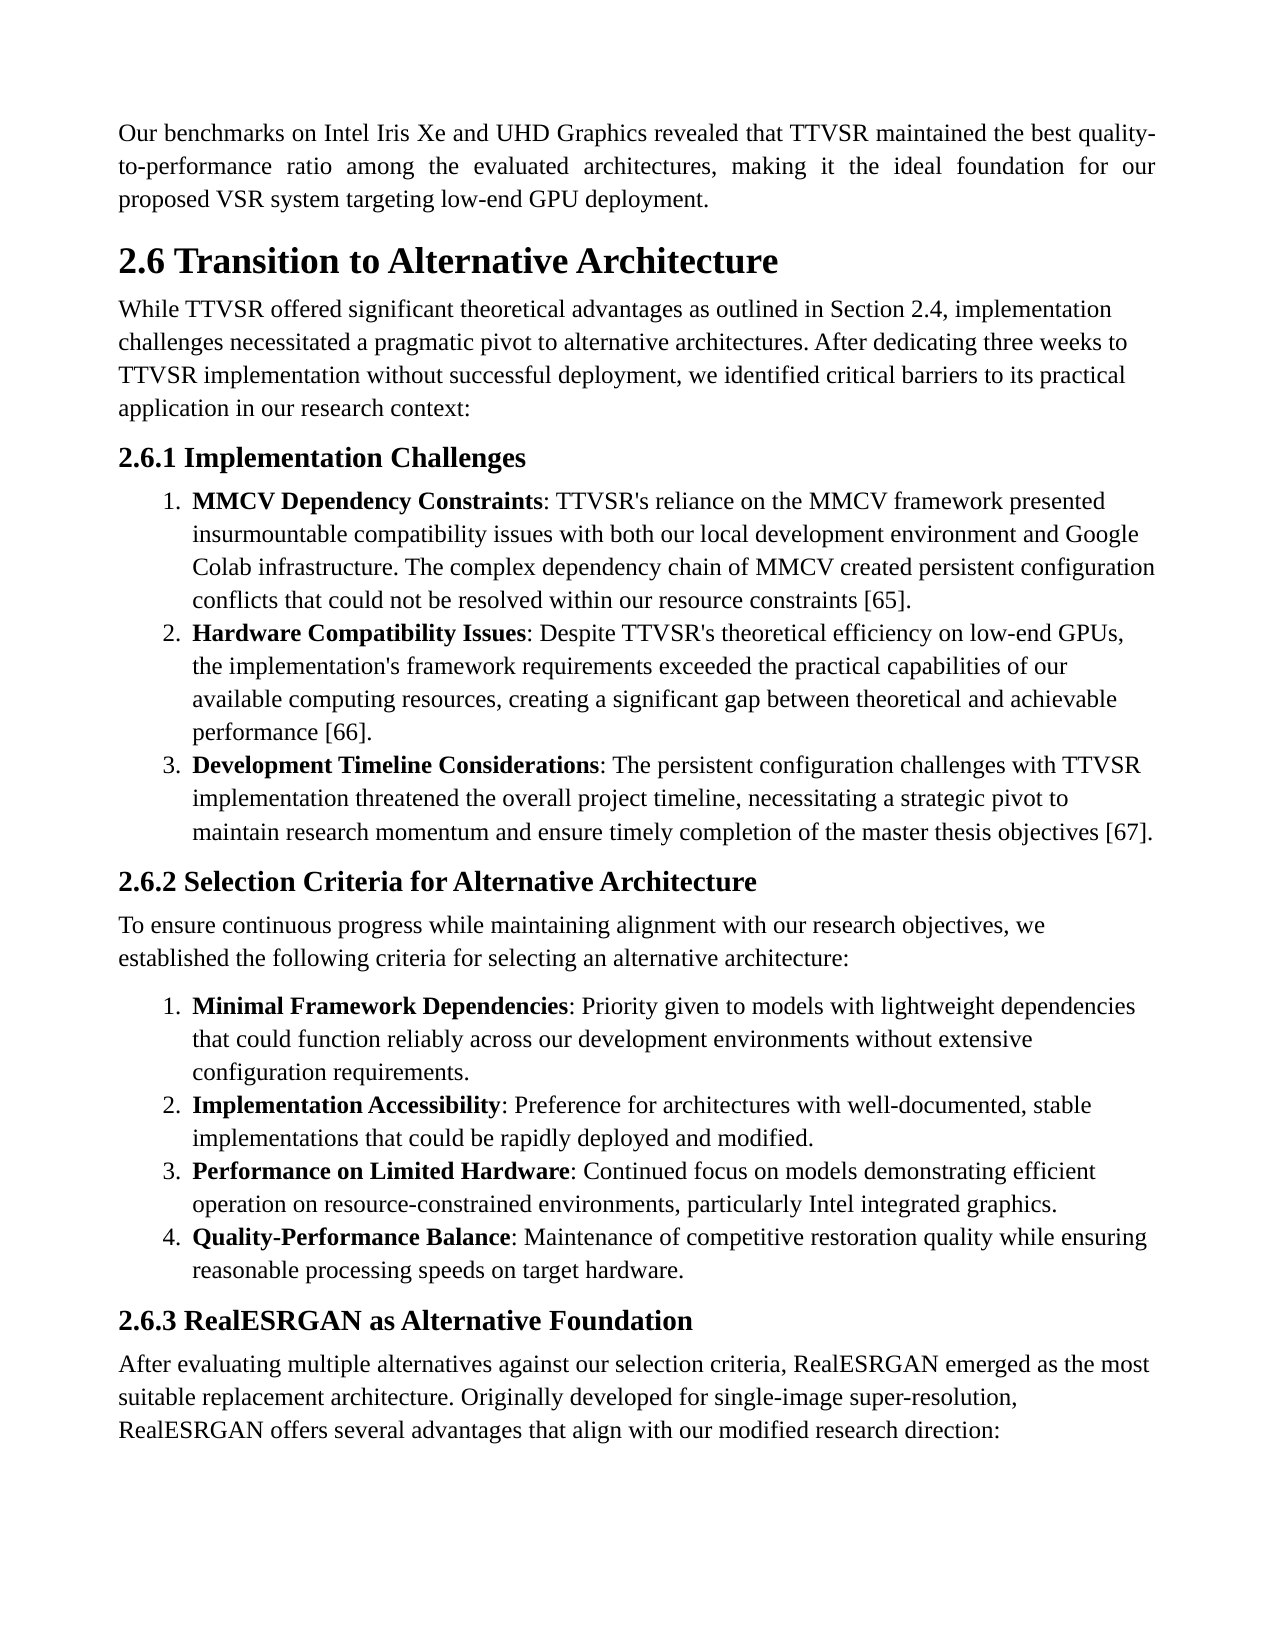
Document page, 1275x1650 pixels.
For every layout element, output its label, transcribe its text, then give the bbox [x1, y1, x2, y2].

list MMCV Dependency Constraints: TTVSR's reliance on the MMCV framework presented insurmountable compatibility issues with both our local development environment and Google Colab infrastructure. The complex dependency chain of MMCV created persistent configuration conflicts that could not be resolved within our resource constraints [65]. [162, 486, 1157, 614]
text Our benchmarks on Intel Iris Xe and UHD Graphics revealed that TTVSR maintained the best quality-to-performance ratio among the evaluated architectures, making it the ideal foundation for our proposed VSR system targeting low-end GPU deployment. [118, 118, 1157, 213]
text To ensure continuous progress while maintaining alignment with our research objectives, we established the following criteria for selecting an alternative architecture: [118, 910, 1157, 972]
text After evaluating multiple alternatives against our selection criteria, RealESRGAN emerged as the most suitable replacement architecture. Originally developed for single-image super-resolution, RealESRGAN offers several advantages that align with our modified research direction: [118, 1349, 1157, 1443]
list Implementation Accessibility: Preference for architectures with well-documented, stable implementations that could be rapidly deployed and modified. [162, 1090, 1157, 1152]
subtitle 2.6.3 RealESRGAN as Alternative Foundation [118, 1303, 1157, 1336]
list Development Timeline Considerations: The persistent configuration challenges with TTVSR implementation threatened the overall project timeline, necessitating a strategic pivot to maintain research momentum and ensure timely completion of the master thesis objectives [67]. [162, 751, 1157, 845]
list Hardware Compatibility Issues: Despite TTVSR's theoretical efficiency on low-end GPUs, the implementation's framework requirements exceeded the practical capabilities of our available computing resources, creating a significant gap between theoretical and achievable performance [66]. [162, 618, 1157, 746]
list Performance on Limited Hardware: Continued focus on models demonstrating efficient operation on resource-constrained environments, particularly Intel integrated graphics. [162, 1156, 1157, 1218]
subtitle 2.6 Transition to Alternative Architecture [118, 238, 1157, 281]
subtitle 2.6.2 Selection Criteria for Alternative Architecture [118, 864, 1157, 898]
text While TTVSR offered significant theoretical advantages as outlined in Section 2.4, implementation challenges necessitated a pragmatic pivot to alternative architectures. After dedicating three weeks to TTVSR implementation without successful deployment, we identified critical barriers to its practical application in our research context: [118, 294, 1157, 421]
list Quality-Performance Balance: Maintenance of competitive restoration quality while ensuring reasonable processing speeds on target hardware. [162, 1222, 1157, 1284]
list Minimal Framework Dependencies: Priority given to models with lightweight dependencies that could function reliably across our development environments without extensive configuration requirements. [162, 991, 1157, 1086]
subtitle 2.6.1 Implementation Challenges [118, 440, 1157, 474]
